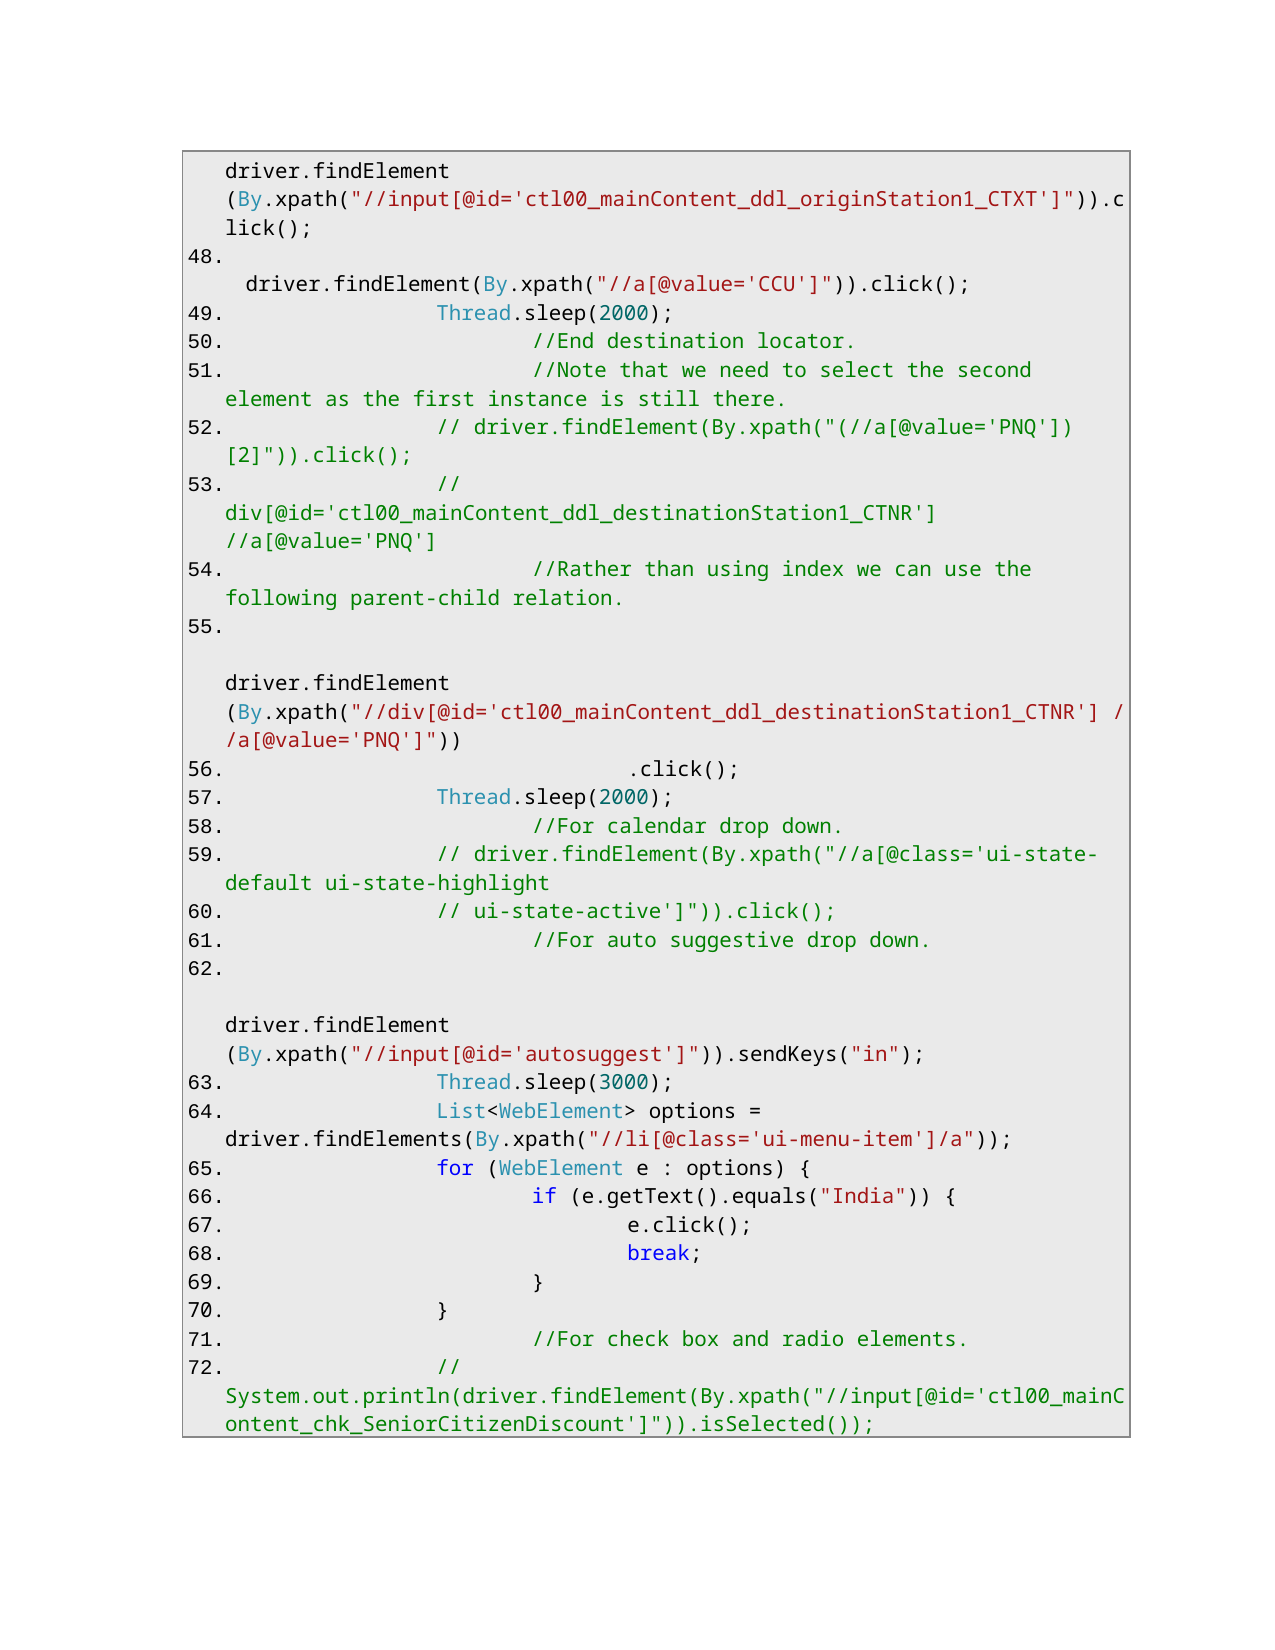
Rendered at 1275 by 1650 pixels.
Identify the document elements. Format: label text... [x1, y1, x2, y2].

list Thread.sleep(2000); [183, 292, 1129, 321]
list //Rather than using index we can use the following parent-child relation. [183, 549, 1129, 606]
list if (e.getText().equals("India")) { [183, 1176, 1129, 1204]
list for (WebElement e : options) { [183, 1147, 1129, 1176]
list //For auto suggestive drop down. [183, 919, 1129, 948]
list //Note that we need to select the second element as the first instance is still there. [183, 349, 1129, 406]
list //For calendar drop down. [183, 805, 1129, 833]
list // driver.findElement(By.xpath("//a[@class='ui-state-default ui-state-highlight [183, 833, 1129, 891]
list } [183, 1289, 1129, 1318]
list driver.findElement(By.xpath("//div[@id='ctl00_mainContent_ddl_destinationStation1_CTNR'] //a[@value='PNQ']")) [183, 606, 1129, 748]
list } [183, 1261, 1129, 1289]
list // driver.findElement(By.xpath("(//a[@value='PNQ'])[2]")).click(); [183, 406, 1129, 463]
list .click(); [183, 748, 1129, 776]
list // ui-state-active']")).click(); [183, 891, 1129, 919]
list e.click(); [183, 1204, 1129, 1232]
list // div[@id='ctl00_mainContent_ddl_destinationStation1_CTNR'] //a[@value='PNQ'] [183, 463, 1129, 549]
list driver.findElement(By.xpath("//a[@value='CCU']")).click(); [183, 235, 1129, 292]
list //For check box and radio elements. [183, 1318, 1129, 1346]
list Thread.sleep(3000); [183, 1061, 1129, 1090]
list driver.findElement(By.xpath("//input[@id='autosuggest']")).sendKeys("in"); [183, 948, 1129, 1061]
list //End destination locator. [183, 321, 1129, 349]
list break; [183, 1232, 1129, 1261]
list List<WebElement> options = driver.findElements(By.xpath("//li[@class='ui-menu-item']/a")); [183, 1090, 1129, 1147]
list Thread.sleep(2000); [183, 776, 1129, 805]
list driver.findElement(By.xpath("//input[@id='ctl00_mainContent_ddl_originStation1_CTXT']")).click(); [183, 152, 1129, 235]
list // System.out.println(driver.findElement(By.xpath("//input[@id='ctl00_mainContent_chk_SeniorCitizenDiscount']")).isSelected()); [183, 1346, 1129, 1436]
